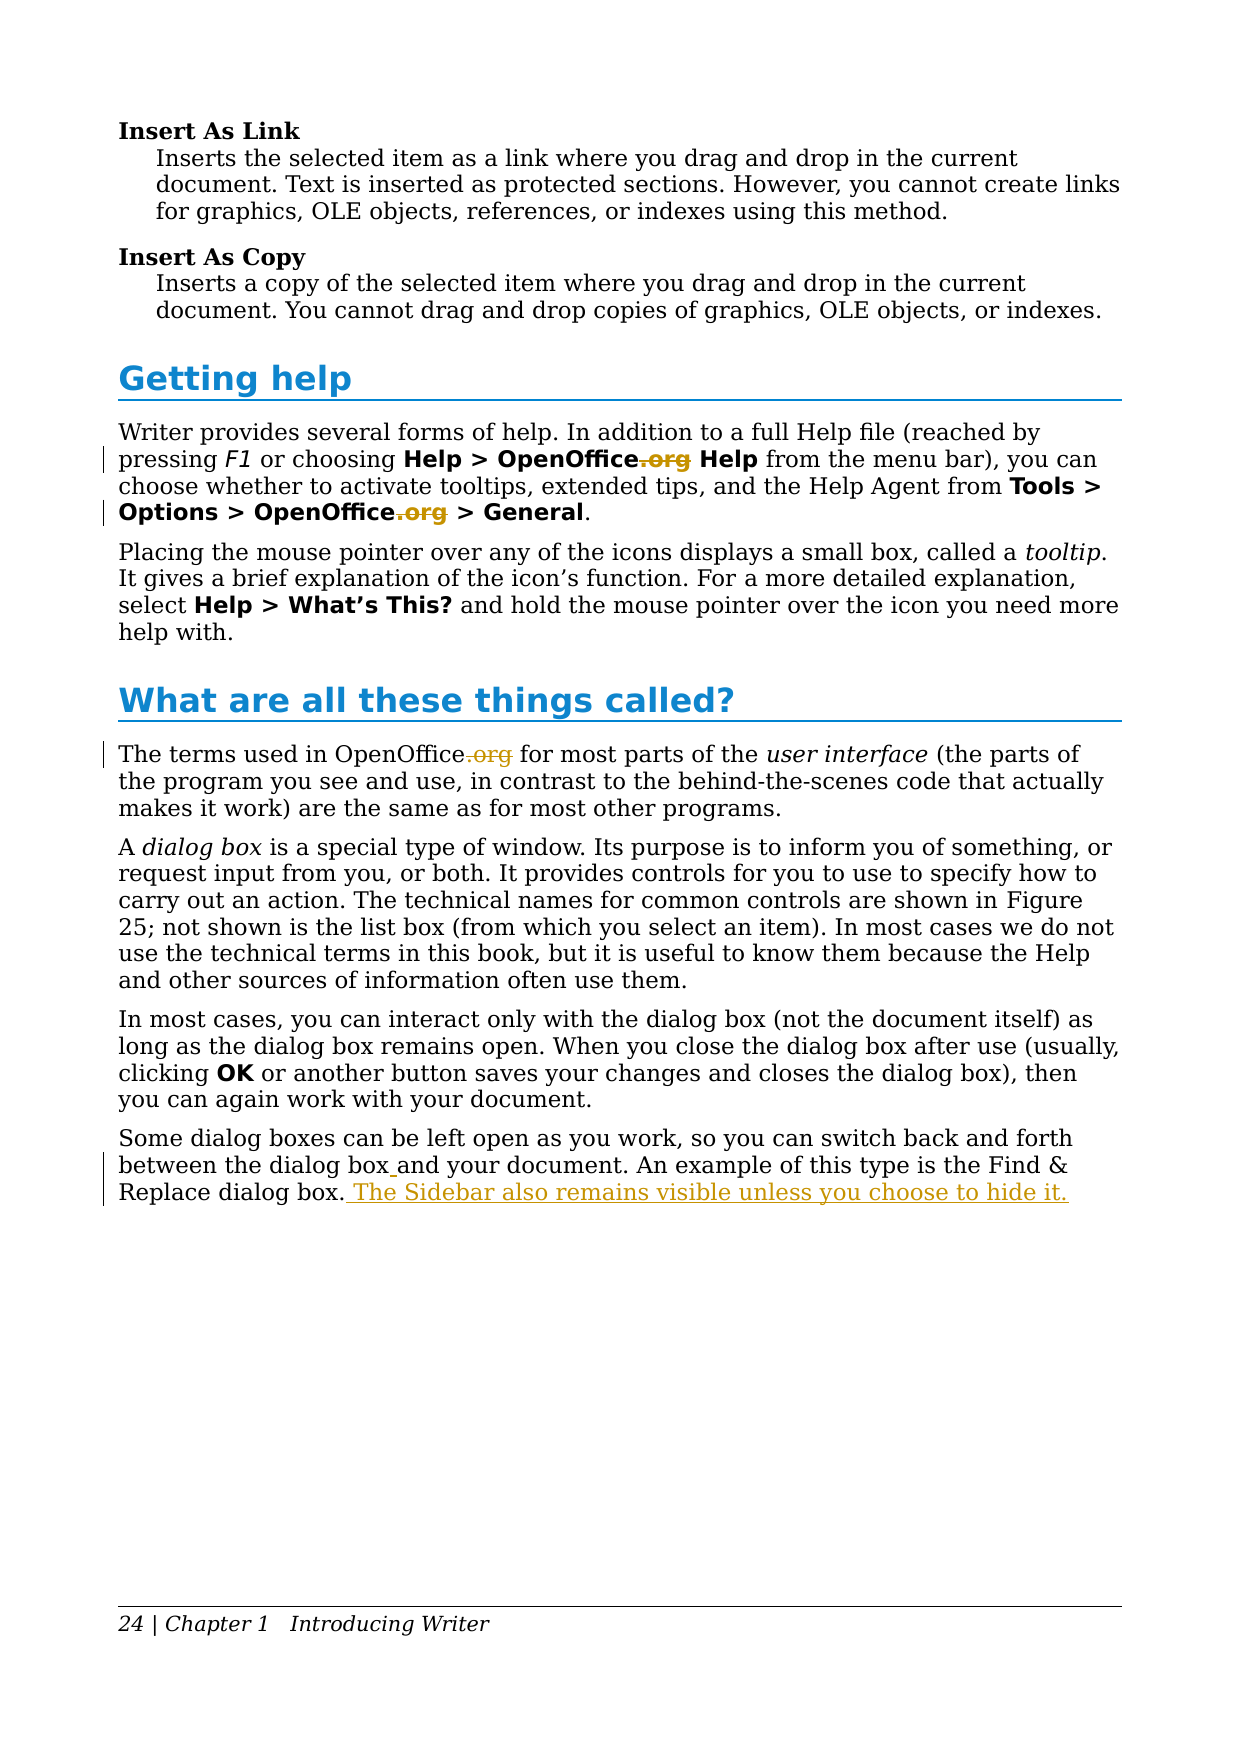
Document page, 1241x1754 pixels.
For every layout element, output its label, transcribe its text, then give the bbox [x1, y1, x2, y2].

text In most cases, you can interact only with the dialog box (not the document itself) as long as the dialog box remains open. When you close the dialog box after use (usually, clicking OK or another button saves your changes and closes the dialog box), then you can again work with your document. [118, 1006, 1122, 1113]
text Insert As Copy [118, 243, 1122, 270]
text Insert As Link [118, 118, 1122, 145]
text Some dialog boxes can be left open as you work, so you can switch back and forth between the dialog box and your document. An example of this type is the Find & Replace dialog box. The Sidebar also remains visible unless you choose to hide it. [118, 1126, 1122, 1206]
text The terms used in OpenOffice for most parts of the user interface (the parts of the program you see and use, in contrast to the behind-the-scenes code that actually makes it work) are the same as for most other programs. [118, 741, 1122, 821]
subtitle Getting help [118, 360, 1122, 399]
text Inserts the selected item as a link where you drag and drop in the current document. Text is inserted as protected sections. However, you cannot create links for graphics, OLE objects, references, or indexes using this method. [156, 145, 1122, 225]
text Writer provides several forms of help. In addition to a full Help file (reached by pressing F1 or choosing Help > OpenOffice Help from the menu bar), you can choose whether to activate tooltips, extended tips, and the Help Agent from Tools > Options > OpenOffice > General. [118, 419, 1122, 526]
text A dialog box is a special type of window. Its purpose is to inform you of something, or request input from you, or both. It provides controls for you to use to specify how to carry out an action. The technical names for common controls are shown in Figure 25; not shown is the list box (from which you select an item). In most cases we do not use the technical terms in this book, but it is useful to know them because the Help and other sources of information often use them. [118, 834, 1122, 994]
subtitle What are all these things called? [118, 682, 1122, 720]
text Placing the mouse pointer over any of the icons displays a small box, called a tooltip. It gives a brief explanation of the icon’s function. For a more detailed explanation, select Help > What’s This? and hold the mouse pointer over the icon you need more help with. [118, 539, 1122, 645]
text Inserts a copy of the selected item where you drag and drop in the current document. You cannot drag and drop copies of graphics, OLE objects, or indexes. [156, 270, 1122, 324]
